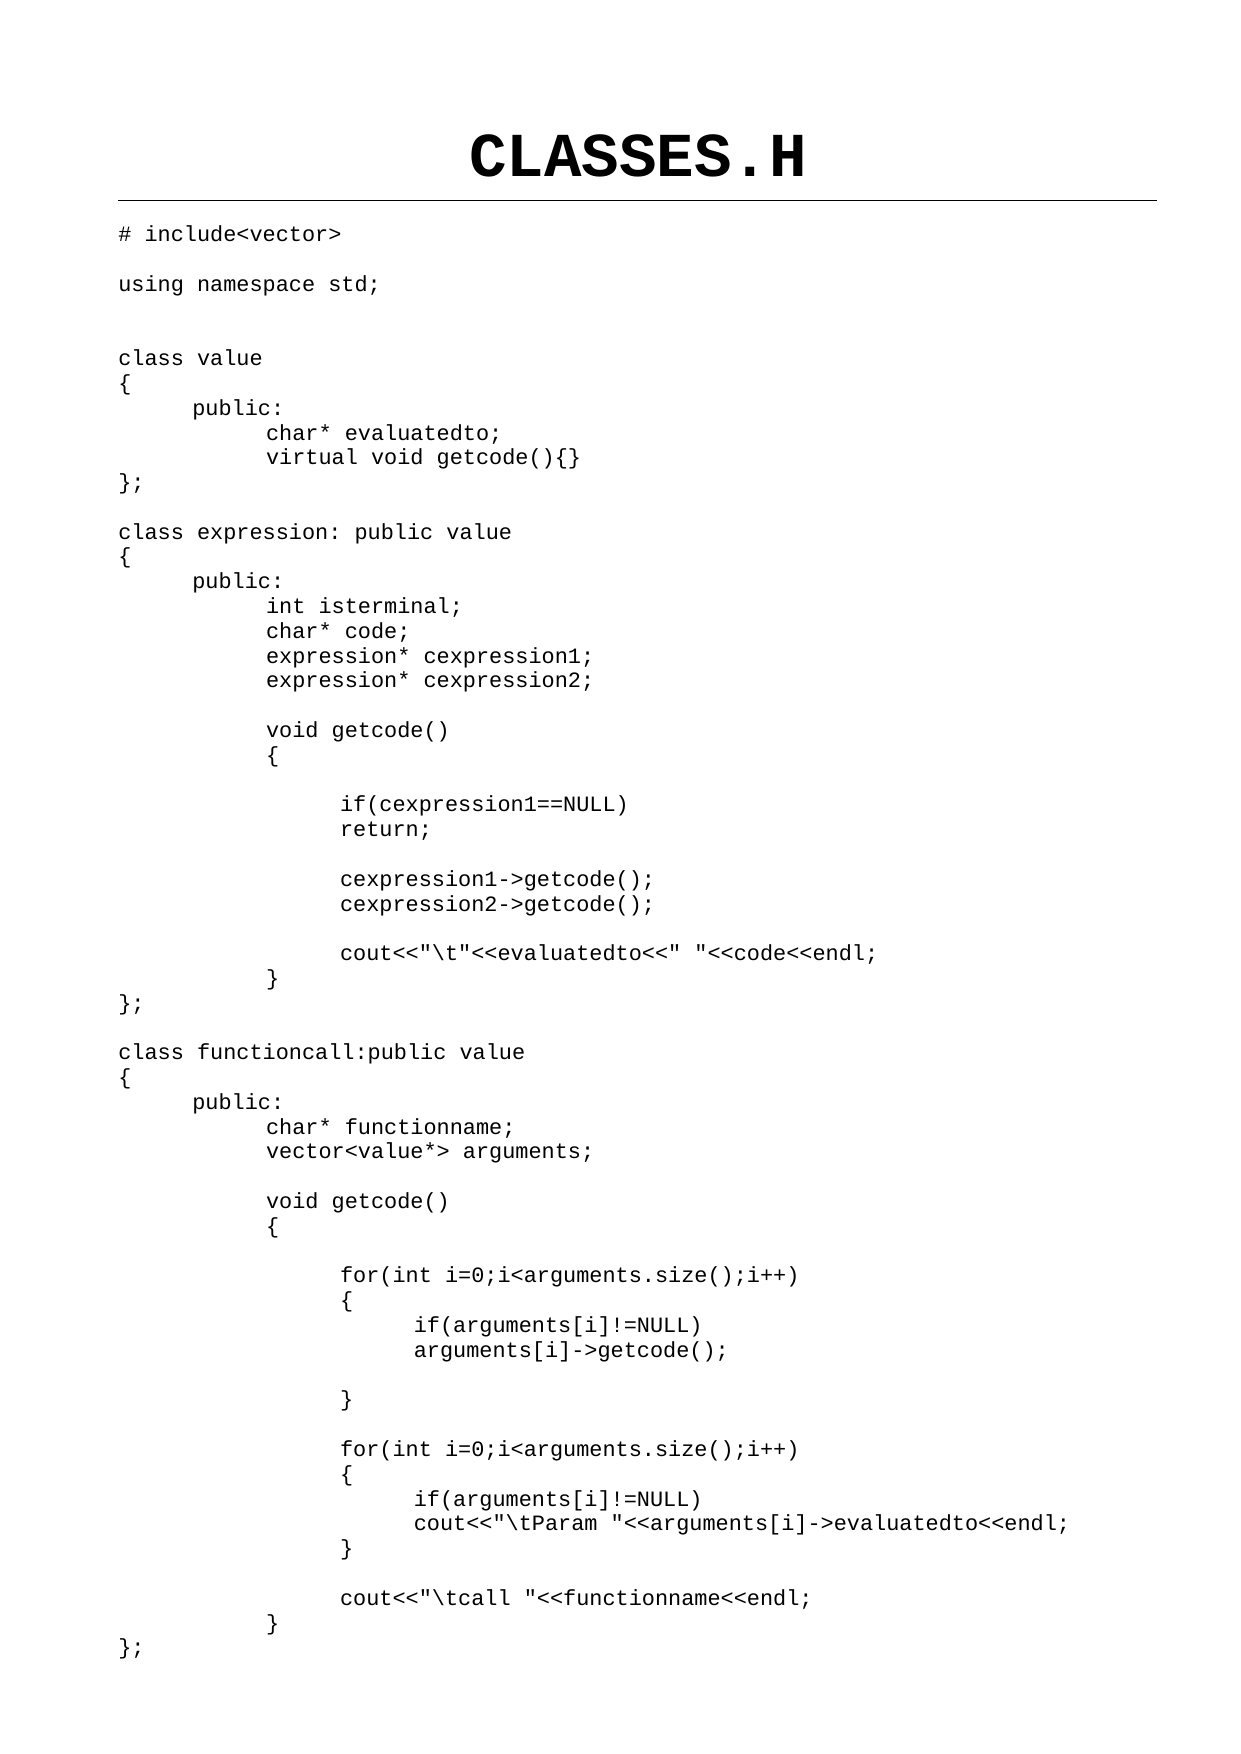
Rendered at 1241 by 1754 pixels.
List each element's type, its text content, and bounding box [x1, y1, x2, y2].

text public: [118, 570, 1157, 595]
text class value [118, 347, 1157, 372]
text expression* cexpression1; [118, 645, 1157, 669]
text cexpression2->getcode(); [118, 893, 1157, 917]
text return; [118, 818, 1157, 843]
text } [118, 967, 1157, 992]
text cexpression1->getcode(); [118, 868, 1157, 893]
text { [118, 1215, 1157, 1240]
text void getcode() [118, 719, 1157, 744]
text } [118, 1388, 1157, 1413]
text } [118, 1612, 1157, 1636]
text virtual void getcode(){} [118, 446, 1157, 471]
text if(cexpression1==NULL) [118, 793, 1157, 818]
text char* code; [118, 620, 1157, 645]
text int isterminal; [118, 595, 1157, 620]
text public: [118, 1091, 1157, 1116]
text # include<vector> [118, 223, 1157, 248]
text { [118, 744, 1157, 769]
text { [118, 546, 1157, 570]
text using namespace std; [118, 273, 1157, 298]
text vector<value*> arguments; [118, 1141, 1157, 1165]
text class expression: public value [118, 521, 1157, 546]
text char* evaluatedto; [118, 422, 1157, 446]
text cout<<"\tcall "<<functionname<<endl; [118, 1587, 1157, 1612]
text }; [118, 1636, 1157, 1661]
text expression* cexpression2; [118, 669, 1157, 694]
text char* functionname; [118, 1116, 1157, 1141]
text arguments[i]->getcode(); [118, 1339, 1157, 1364]
text CLASSES.H [118, 124, 1157, 200]
text { [118, 372, 1157, 397]
text { [118, 1289, 1157, 1314]
text cout<<"\t"<<evaluatedto<<" "<<code<<endl; [118, 942, 1157, 967]
text for(int i=0;i<arguments.size();i++) [118, 1438, 1157, 1463]
text for(int i=0;i<arguments.size();i++) [118, 1264, 1157, 1289]
text if(arguments[i]!=NULL) [118, 1488, 1157, 1512]
text }; [118, 471, 1157, 496]
text { [118, 1066, 1157, 1091]
text public: [118, 397, 1157, 422]
text } [118, 1537, 1157, 1562]
text }; [118, 992, 1157, 1017]
text void getcode() [118, 1190, 1157, 1215]
text { [118, 1463, 1157, 1488]
text cout<<"\tParam "<<arguments[i]->evaluatedto<<endl; [118, 1512, 1157, 1537]
text class functioncall:public value [118, 1041, 1157, 1066]
text if(arguments[i]!=NULL) [118, 1314, 1157, 1339]
